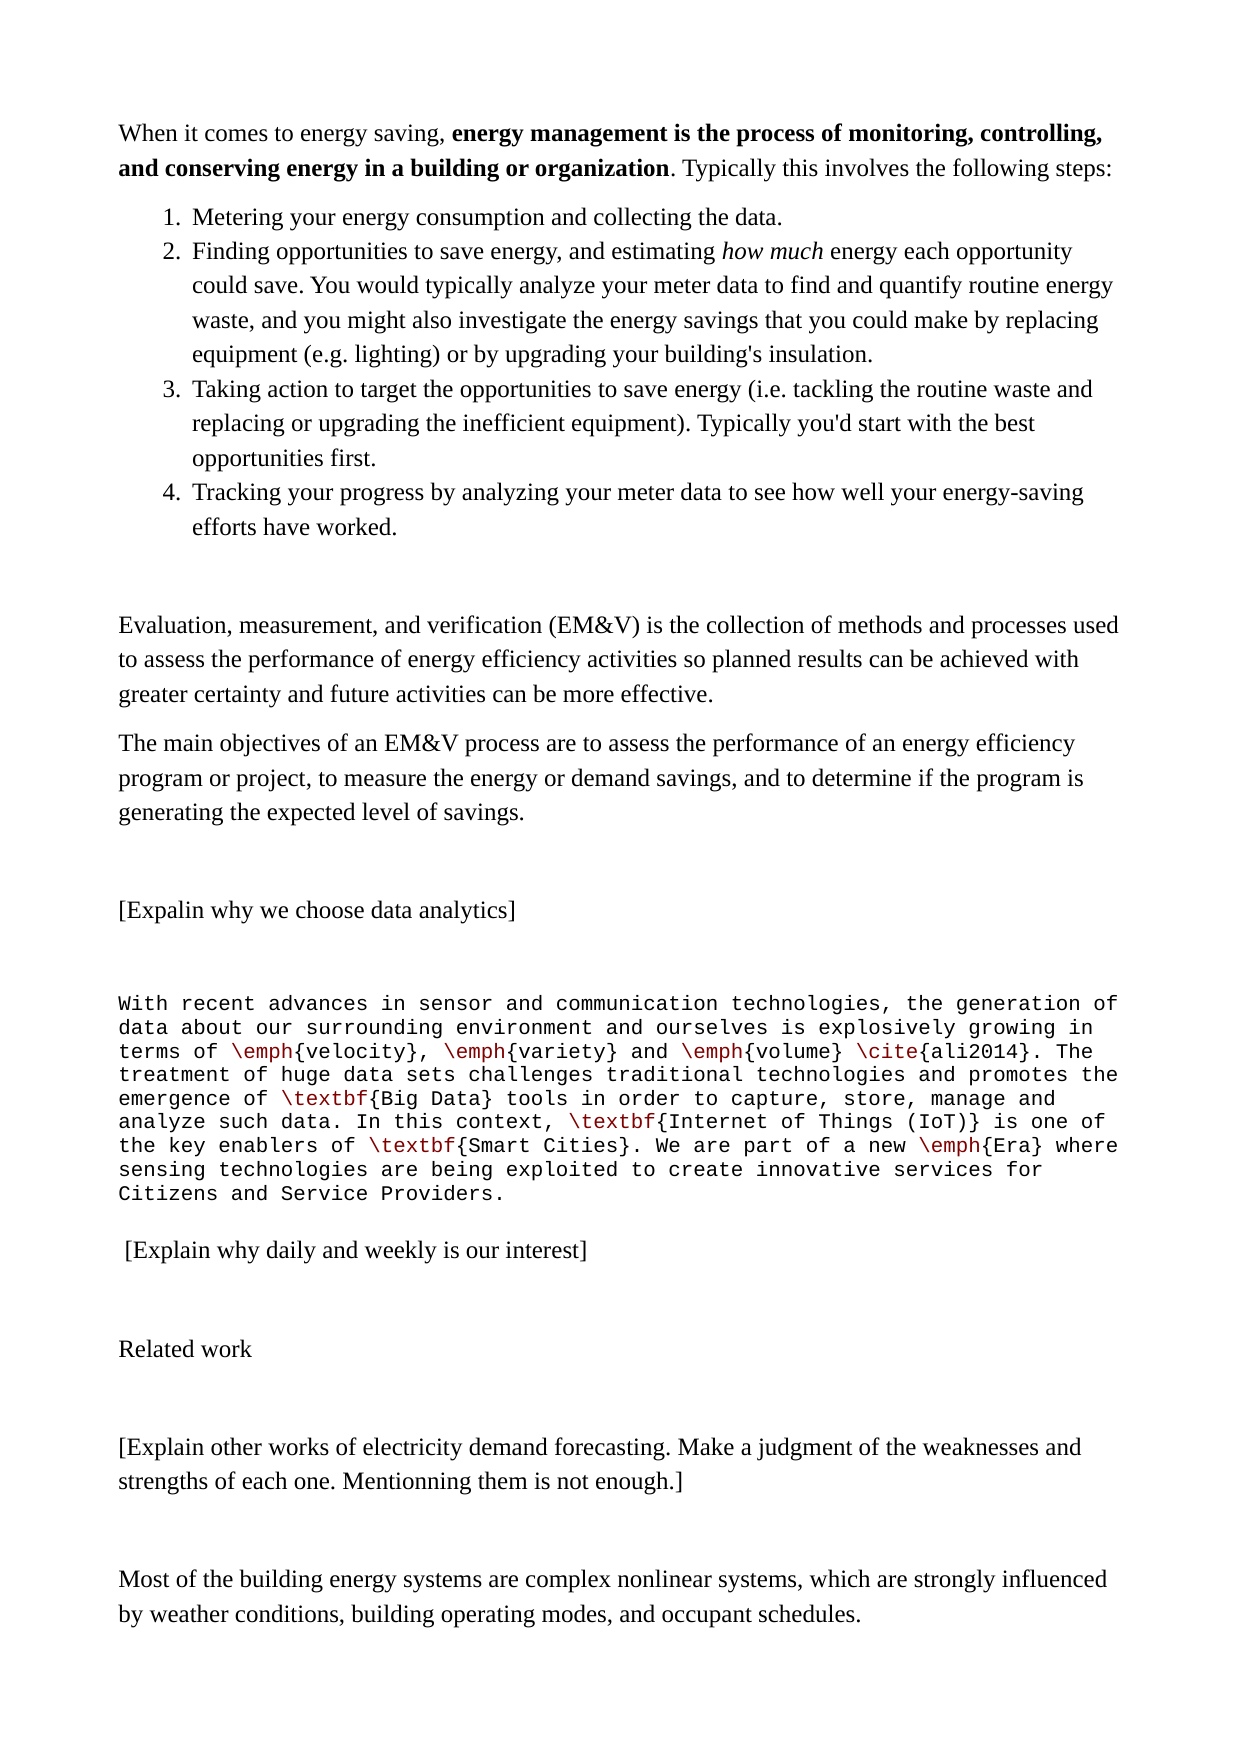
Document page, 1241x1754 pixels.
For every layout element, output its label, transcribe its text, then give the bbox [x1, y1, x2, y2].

text [Explain other works of electricity demand forecasting. Make a judgment of the weaknesses and strengths of each one. Mentionning them is not enough.] [118, 1432, 1122, 1495]
text Evaluation, measurement, and verification (EM&V) is the collection of methods and processes used to assess the performance of energy efficiency activities so planned results can be achieved with greater certainty and future activities can be more effective. [118, 610, 1122, 708]
text Most of the building energy systems are complex nonlinear systems, which are strongly influenced by weather conditions, building operating modes, and occupant schedules. [118, 1564, 1122, 1628]
text The main objectives of an EM&V process are to assess the performance of an energy efficiency program or project, to measure the energy or demand savings, and to determine if the program is generating the expected level of savings. [118, 728, 1122, 826]
list Finding opportunities to save energy, and estimating how much energy each opportunity could save. You would typically analyze your meter data to find and quantify routine energy waste, and you might also investigate the energy savings that you could make by replacing equipment (e.g. lighting) or by upgrading your building's insulation. [162, 236, 1122, 368]
text [Explain why daily and weekly is our interest] [118, 1236, 1122, 1264]
list Metering your energy consumption and collecting the data. [162, 202, 1122, 230]
text [Expalin why we choose data analytics] [118, 895, 1122, 924]
text When it comes to energy saving, energy management is the process of monitoring, controlling, and conserving energy in a building or organization. Typically this involves the following steps: [118, 118, 1122, 181]
text Related work [118, 1334, 1122, 1362]
text With recent advances in sensor and communication technologies, the generation of data about our surrounding environment and ourselves is explosively growing in terms of \emph{velocity}, \emph{variety} and \emph{volume} \cite{ali2014}. The treatment of huge data sets challenges traditional technologies and promotes the emergence of \textbf{Big Data} tools in order to capture, store, manage and analyze such data. In this context, \textbf{Internet of Things (IoT)} is one of the key enablers of \textbf{Smart Cities}. We are part of a new \emph{Era} where sensing technologies are being exploited to create innovative services for Citizens and Service Providers. [118, 993, 1122, 1206]
list Tracking your progress by analyzing your meter data to see how well your energy-saving efforts have worked. [162, 477, 1122, 541]
list Taking action to target the opportunities to save energy (i.e. tackling the routine waste and replacing or upgrading the inefficient equipment). Typically you'd start with the best opportunities first. [162, 374, 1122, 472]
